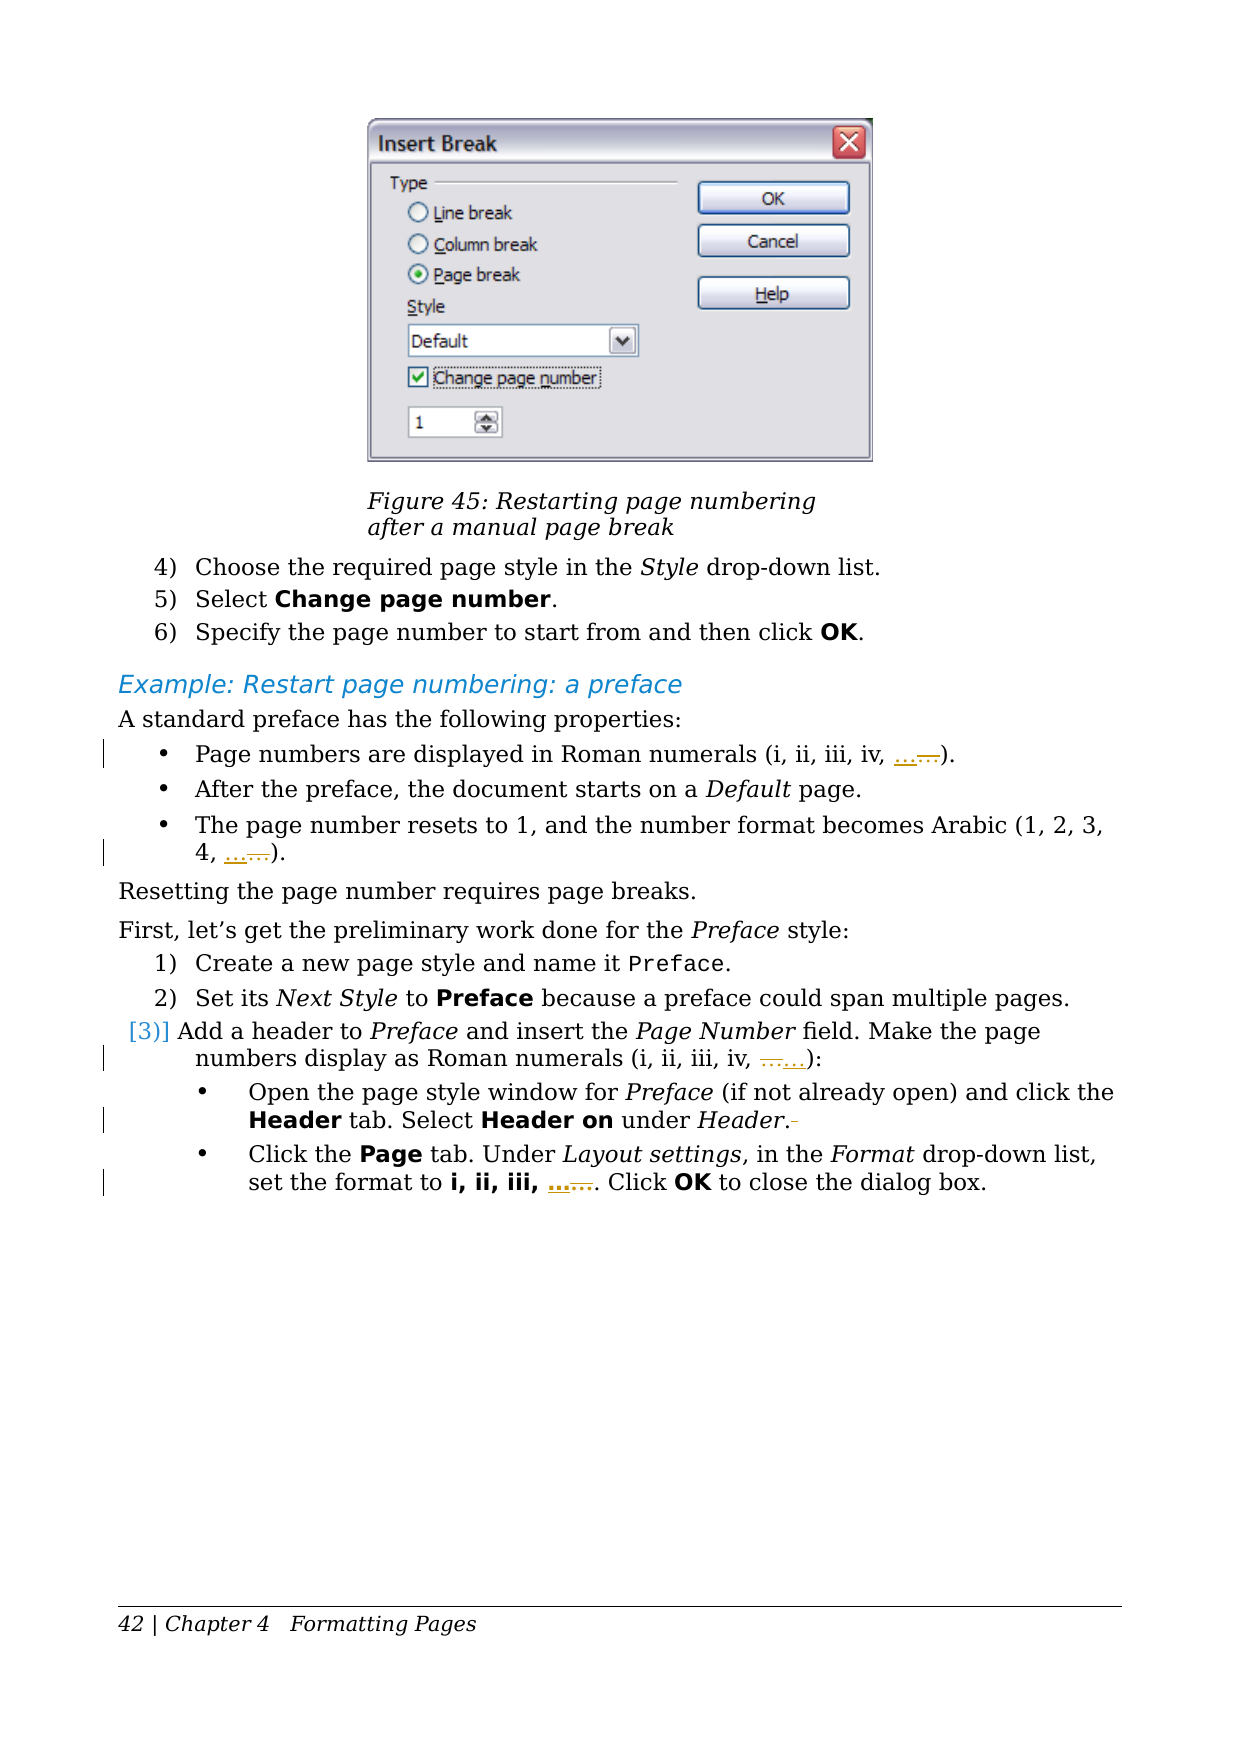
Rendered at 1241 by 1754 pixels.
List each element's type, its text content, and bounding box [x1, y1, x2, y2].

list Click the Page tab. Under Layout settings, in the Format drop-down list, set the format to i, ii, iii, …. Click OK to close the dialog box. [195, 1140, 1122, 1196]
list A standard preface has the following properties: [118, 706, 1122, 733]
subtitle Example: Restart page numbering: a preface [118, 670, 1122, 699]
list After the preface, the document starts on a Default page. [156, 774, 1122, 804]
list The page number resets to 1, and the number format becomes Arabic (1, 2, 3, 4, …). [156, 810, 1122, 866]
list Page numbers are displayed in Roman numerals (i, ii, iii, iv, …). [156, 739, 1122, 768]
list Set its Next Style to Preface because a preface could span multiple pages. [177, 985, 1122, 1012]
list Select Change page number. [177, 587, 1122, 613]
list Specify the page number to start from and then click OK. [177, 619, 1122, 646]
list Add a header to Preface and insert the Page Number field. Make the page numbers display as Roman numerals (i, ii, iii, iv, …): [177, 1018, 1122, 1071]
list Create a new page style and name it Preface. [177, 951, 1122, 979]
text Resetting the page number requires page breaks. [118, 878, 1122, 905]
list Choose the required page style in the Style drop-down list. [177, 554, 1122, 580]
list Open the page style window for Preface (if not already open) and click the Header tab. Select Header on under Header. [195, 1078, 1122, 1133]
text Figure 45: Restarting page numbering after a manual page break [367, 488, 873, 541]
picture [367, 118, 873, 462]
list First, let’s get the preliminary work done for the Preface style: [118, 917, 1122, 944]
